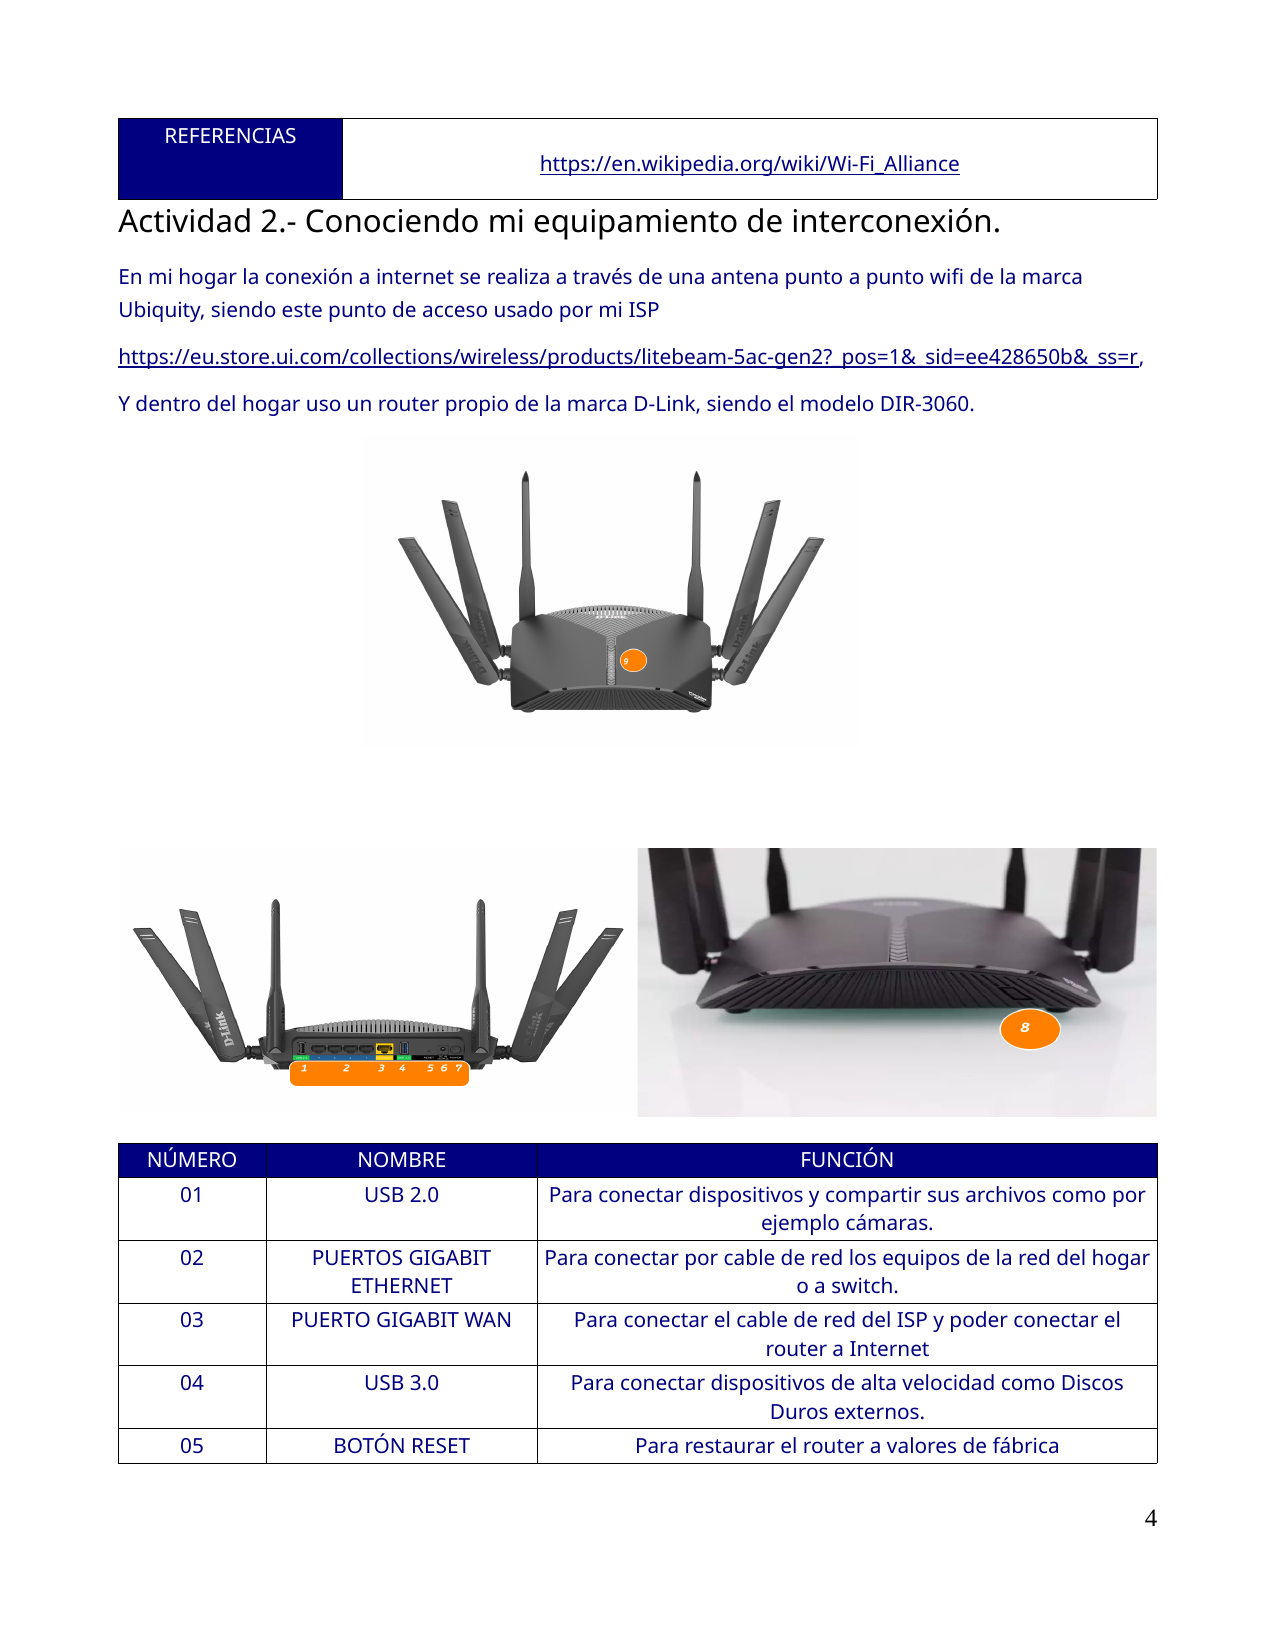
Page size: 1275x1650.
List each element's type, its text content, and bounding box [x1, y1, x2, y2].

table_cell PUERTOS GIGABIT ETHERNET [267, 1241, 537, 1302]
table_cell USB 2.0 [267, 1178, 537, 1240]
text Actividad 2.- Conociendo mi equipamiento de interconexión. [118, 200, 1157, 241]
text En mi hogar la conexión a internet se realiza a través de una antena punto a punto wifi de la marca Ubiquity, siendo este punto de acceso usado por mi ISP [118, 262, 1157, 323]
table_cell REFERENCIAS [119, 119, 342, 199]
table_cell Para conectar por cable de red los equipos de la red del hogar o a switch. [538, 1241, 1157, 1302]
table_header FUNCIÓN [538, 1144, 1157, 1177]
table_cell 05 [119, 1429, 266, 1462]
table_cell 02 [119, 1241, 266, 1302]
table_cell 01 [119, 1178, 266, 1240]
table_cell Para conectar dispositivos de alta velocidad como Discos Duros externos. [538, 1366, 1157, 1428]
table_cell PUERTO GIGABIT WAN [267, 1304, 537, 1365]
picture [118, 848, 1157, 1117]
table_cell 04 [119, 1366, 266, 1428]
picture [363, 436, 859, 747]
table_cell Para conectar el cable de red del ISP y poder conectar el router a Internet [538, 1304, 1157, 1365]
table_cell USB 3.0 [267, 1366, 537, 1428]
table_cell Para conectar dispositivos y compartir sus archivos como por ejemplo cámaras. [538, 1178, 1157, 1240]
table_header NÚMERO [119, 1144, 266, 1177]
table_cell BOTÓN RESET [267, 1429, 537, 1462]
table_cell https://en.wikipedia.org/wiki/Wi-Fi_Alliance [343, 119, 1157, 199]
table_cell Para restaurar el router a valores de fábrica [538, 1429, 1157, 1462]
text https://eu.store.ui.com/collections/wireless/products/litebeam-5ac-gen2?_pos=1&_sid=ee428650b&_ss=r, [118, 342, 1157, 371]
table_header NOMBRE [267, 1144, 537, 1177]
text Y dentro del hogar uso un router propio de la marca D-Link, siendo el modelo DIR-3060. [118, 389, 1157, 418]
table_cell 03 [119, 1304, 266, 1365]
